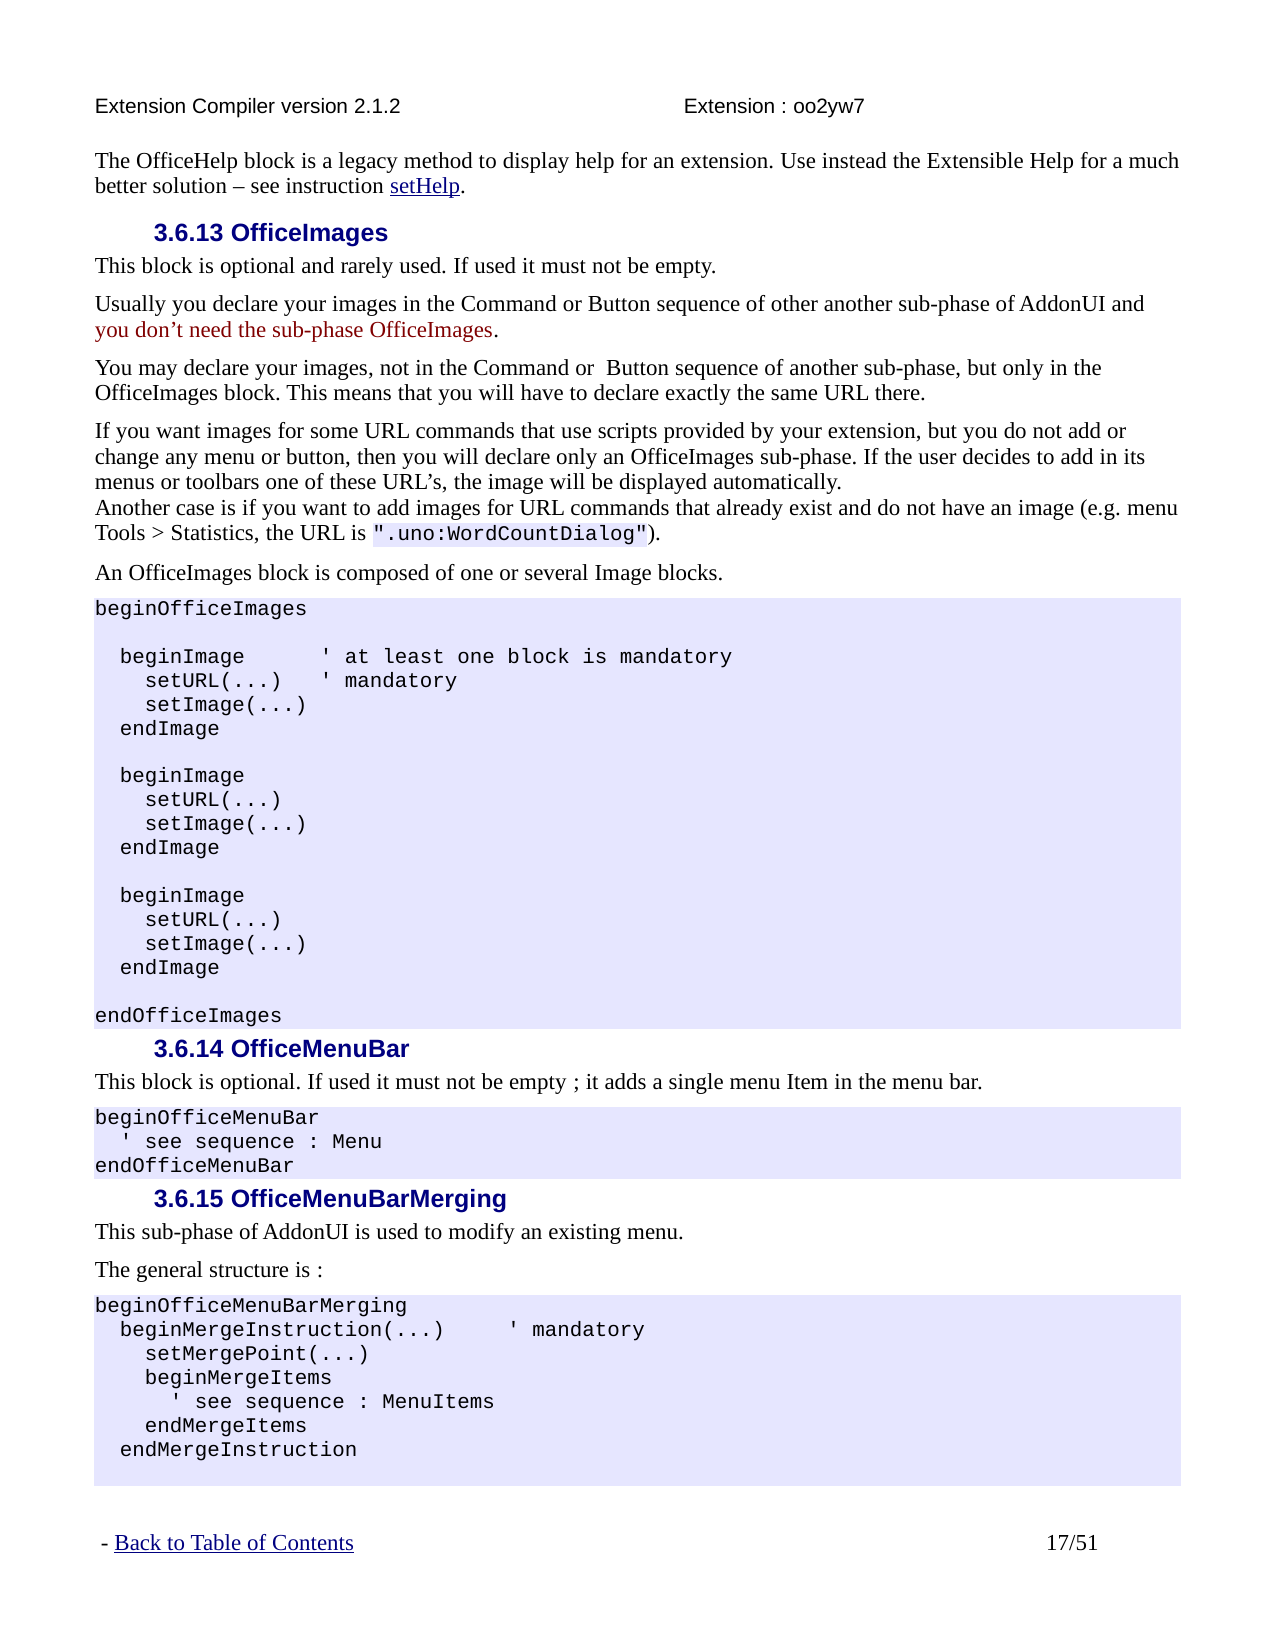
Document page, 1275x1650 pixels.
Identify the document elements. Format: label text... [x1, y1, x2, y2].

text This sub-phase of AddonUI is used to modify an existing menu. [94, 1219, 1181, 1244]
subtitle OfficeMenuBar [153, 1035, 1181, 1063]
text beginOfficeMenuBar [94, 1107, 1181, 1131]
text The general structure is : [94, 1257, 1181, 1282]
text endImage [94, 957, 1181, 981]
text endImage [94, 837, 1181, 861]
text beginMergeItems [94, 1367, 1181, 1391]
text beginImage [94, 765, 1181, 789]
text setImage(...) [94, 693, 1181, 717]
text This block is optional and rarely used. If used it must not be empty. [94, 253, 1181, 278]
text endMergeItems [94, 1414, 1181, 1438]
text endMergeInstruction [94, 1438, 1181, 1462]
text endOfficeMenuBar [94, 1155, 1181, 1179]
text setImage(...) [94, 813, 1181, 837]
text beginImage ' at least one block is mandatory [94, 646, 1181, 669]
text An OfficeImages block is composed of one or several Image blocks. [94, 560, 1181, 585]
text setMergePoint(...) [94, 1343, 1181, 1367]
text beginMergeInstruction(...) ' mandatory [94, 1319, 1181, 1343]
text setImage(...) [94, 933, 1181, 957]
subtitle OfficeImages [153, 219, 1181, 247]
text ' see sequence : Menu [94, 1131, 1181, 1155]
text setURL(...) [94, 789, 1181, 813]
text beginImage [94, 885, 1181, 909]
text If you want images for some URL commands that use scripts provided by your extension, but you do not add or change any menu or button, then you will declare only an OfficeImages sub-phase. If the user decides to add in its menus or toolbars one of these URL’s, the image will be displayed automatically. Another case is if you want to add images for URL commands that already exist and do not have an image (e.g. menu Tools > Statistics, the URL is ".uno:WordCountDialog"). [94, 418, 1181, 547]
text This block is optional. If used it must not be empty ; it adds a single menu Item in the menu bar. [94, 1069, 1181, 1094]
text The OfficeHelp block is a legacy method to display help for an extension. Use instead the Extensible Help for a much better solution – see instruction setHelp. [94, 147, 1181, 198]
text endImage [94, 717, 1181, 741]
text beginOfficeMenuBarMerging [94, 1295, 1181, 1319]
text Usually you declare your images in the Command or Button sequence of other another sub-phase of AddonUI and you don’t need the sub-phase OfficeImages. [94, 291, 1181, 342]
text endOfficeImages [94, 1005, 1181, 1029]
text setURL(...) ' mandatory [94, 669, 1181, 693]
text setURL(...) [94, 909, 1181, 933]
subtitle OfficeMenuBarMerging [153, 1185, 1181, 1213]
text beginOfficeImages [94, 598, 1181, 622]
text ' see sequence : MenuItems [94, 1391, 1181, 1414]
text You may declare your images, not in the Command or Button sequence of another sub-phase, but only in the OfficeImages block. This means that you will have to declare exactly the same URL there. [94, 354, 1181, 406]
